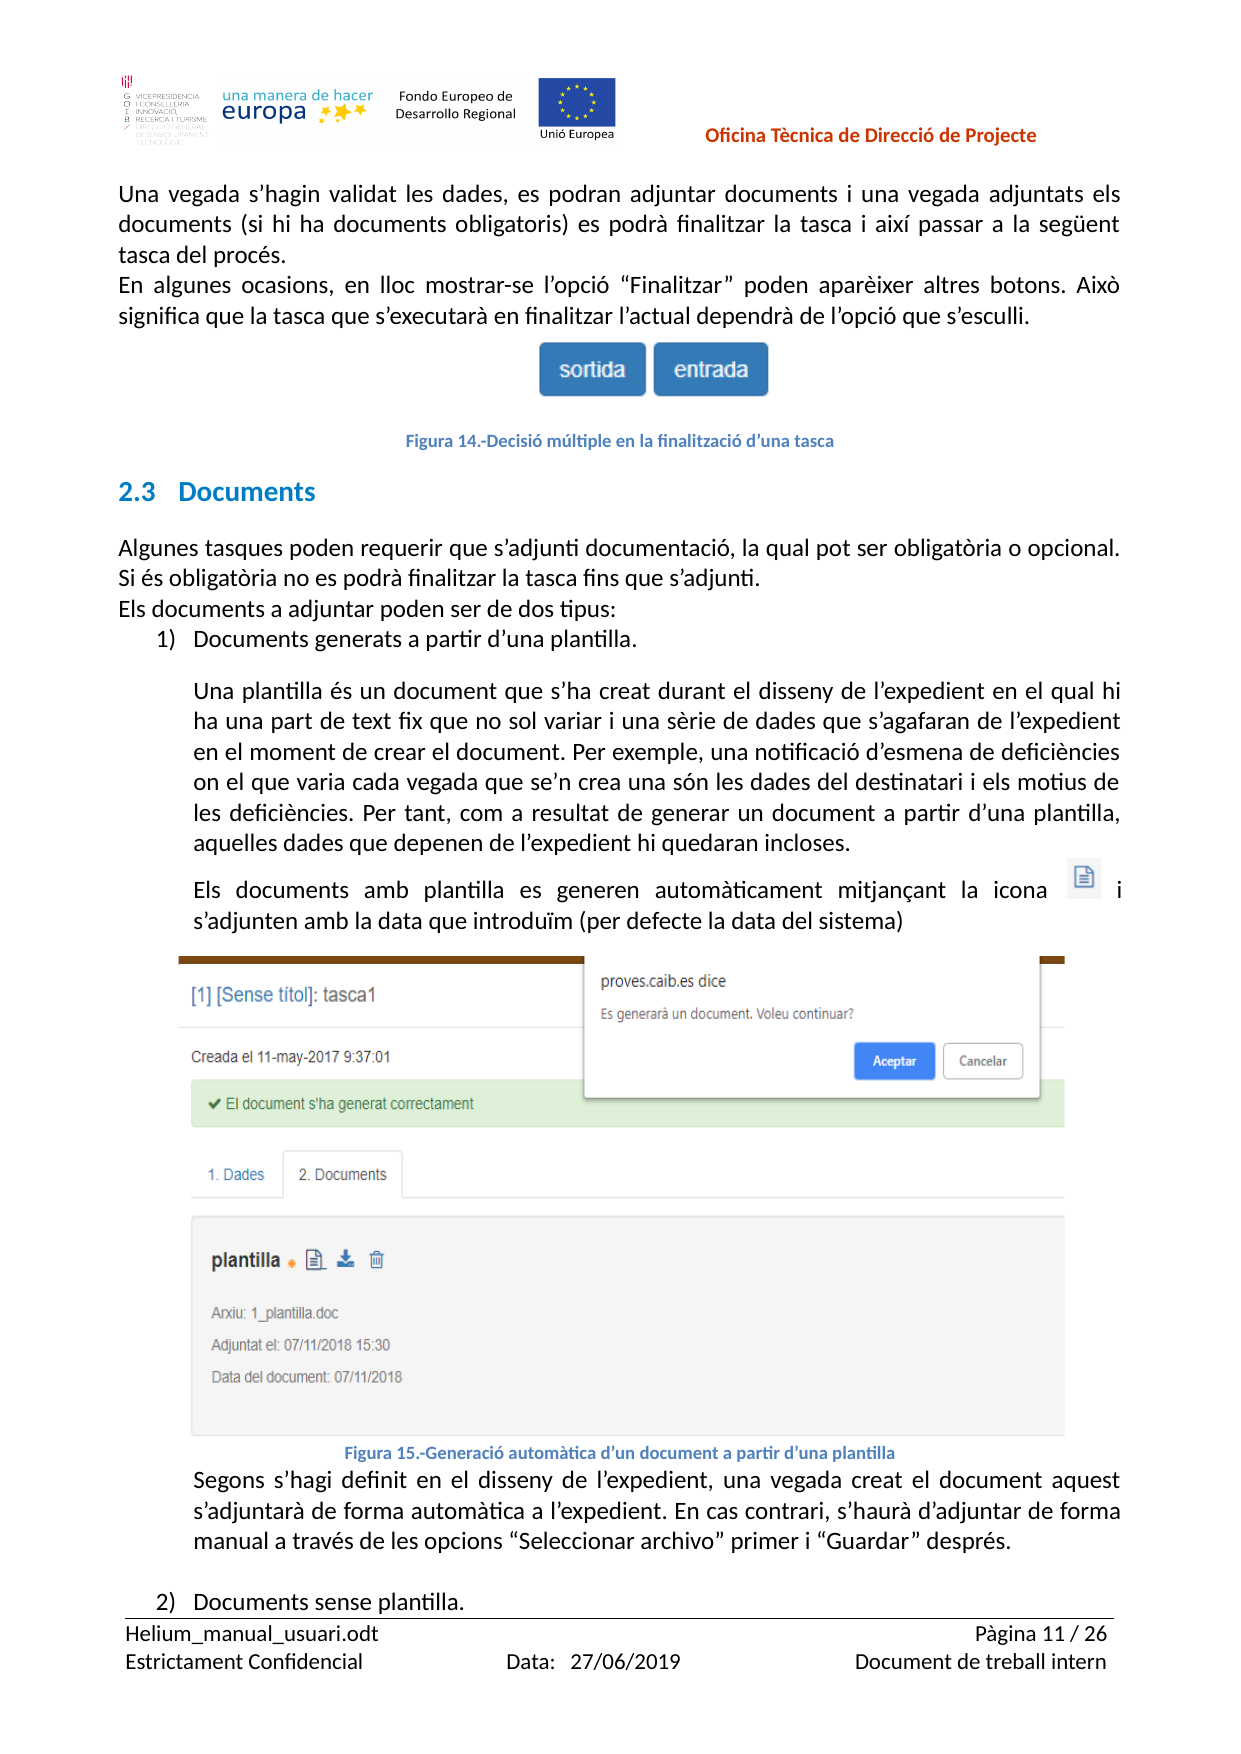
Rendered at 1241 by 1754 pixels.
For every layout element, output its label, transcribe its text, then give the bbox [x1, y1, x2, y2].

text En algunes ocasions, en lloc mostrar-se l’opció “Finalitzar” poden aparèixer altres botons. Això significa que la tasca que s’executarà en finalitzar l’actual dependrà de l’opció que s’esculli. [118, 269, 1122, 330]
text Figura 14.-Decisió múltiple en la finalització d’una tasca [118, 429, 1122, 452]
text Una plantilla és un document que s’ha creat durant el disseny de l’expedient en el qual hi ha una part de text fix que no sol variar i una sèrie de dades que s’agafaran de l’expedient en el moment de crear el document. Per exemple, una notificació d’esmena de deficiències on el que varia cada vegada que se’n crea una són les dades del destinatari i els motius de les deficiències. Per tant, com a resultat de generar un document a partir d’una plantilla, aquelles dades que depenen de l’expedient hi quedaran incloses. [193, 675, 1122, 858]
list Documents sense plantilla. [156, 1586, 1122, 1617]
picture [535, 330, 781, 409]
text Figura 15.-Generació automàtica d’un document a partir d’una plantilla [118, 1441, 1122, 1464]
list Documents generats a partir d’una plantilla. [156, 624, 1122, 654]
picture [118, 73, 213, 147]
picture [1067, 858, 1102, 899]
list Segons s’hagi definit en el disseny de l’expedient, una vegada creat el document aquest s’adjuntarà de forma automàtica a l’expedient. En cas contrari, s’haurà d’adjuntar de forma manual a través de les opcions “Seleccionar archivo” primer i “Guardar” després. [193, 1464, 1122, 1556]
picture [219, 73, 621, 147]
picture [178, 956, 1065, 1442]
text Els documents a adjuntar poden ser de dos tipus: [118, 593, 1122, 624]
text Una vegada s’hagin validat les dades, es podran adjuntar documents i una vegada adjuntats els documents (si hi ha documents obligatoris) es podrà finalitzar la tasca i així passar a la següent tasca del procés. [118, 178, 1122, 269]
list Els documents amb plantilla es generen automàticament mitjançant la icona i s’adjunten amb la data que introduïm (per defecte la data del sistema) [193, 858, 1122, 936]
subtitle Documents [118, 473, 1122, 508]
text Algunes tasques poden requerir que s’adjunti documentació, la qual pot ser obligatòria o opcional. Si és obligatòria no es podrà finalitzar la tasca fins que s’adjunti. [118, 532, 1122, 593]
